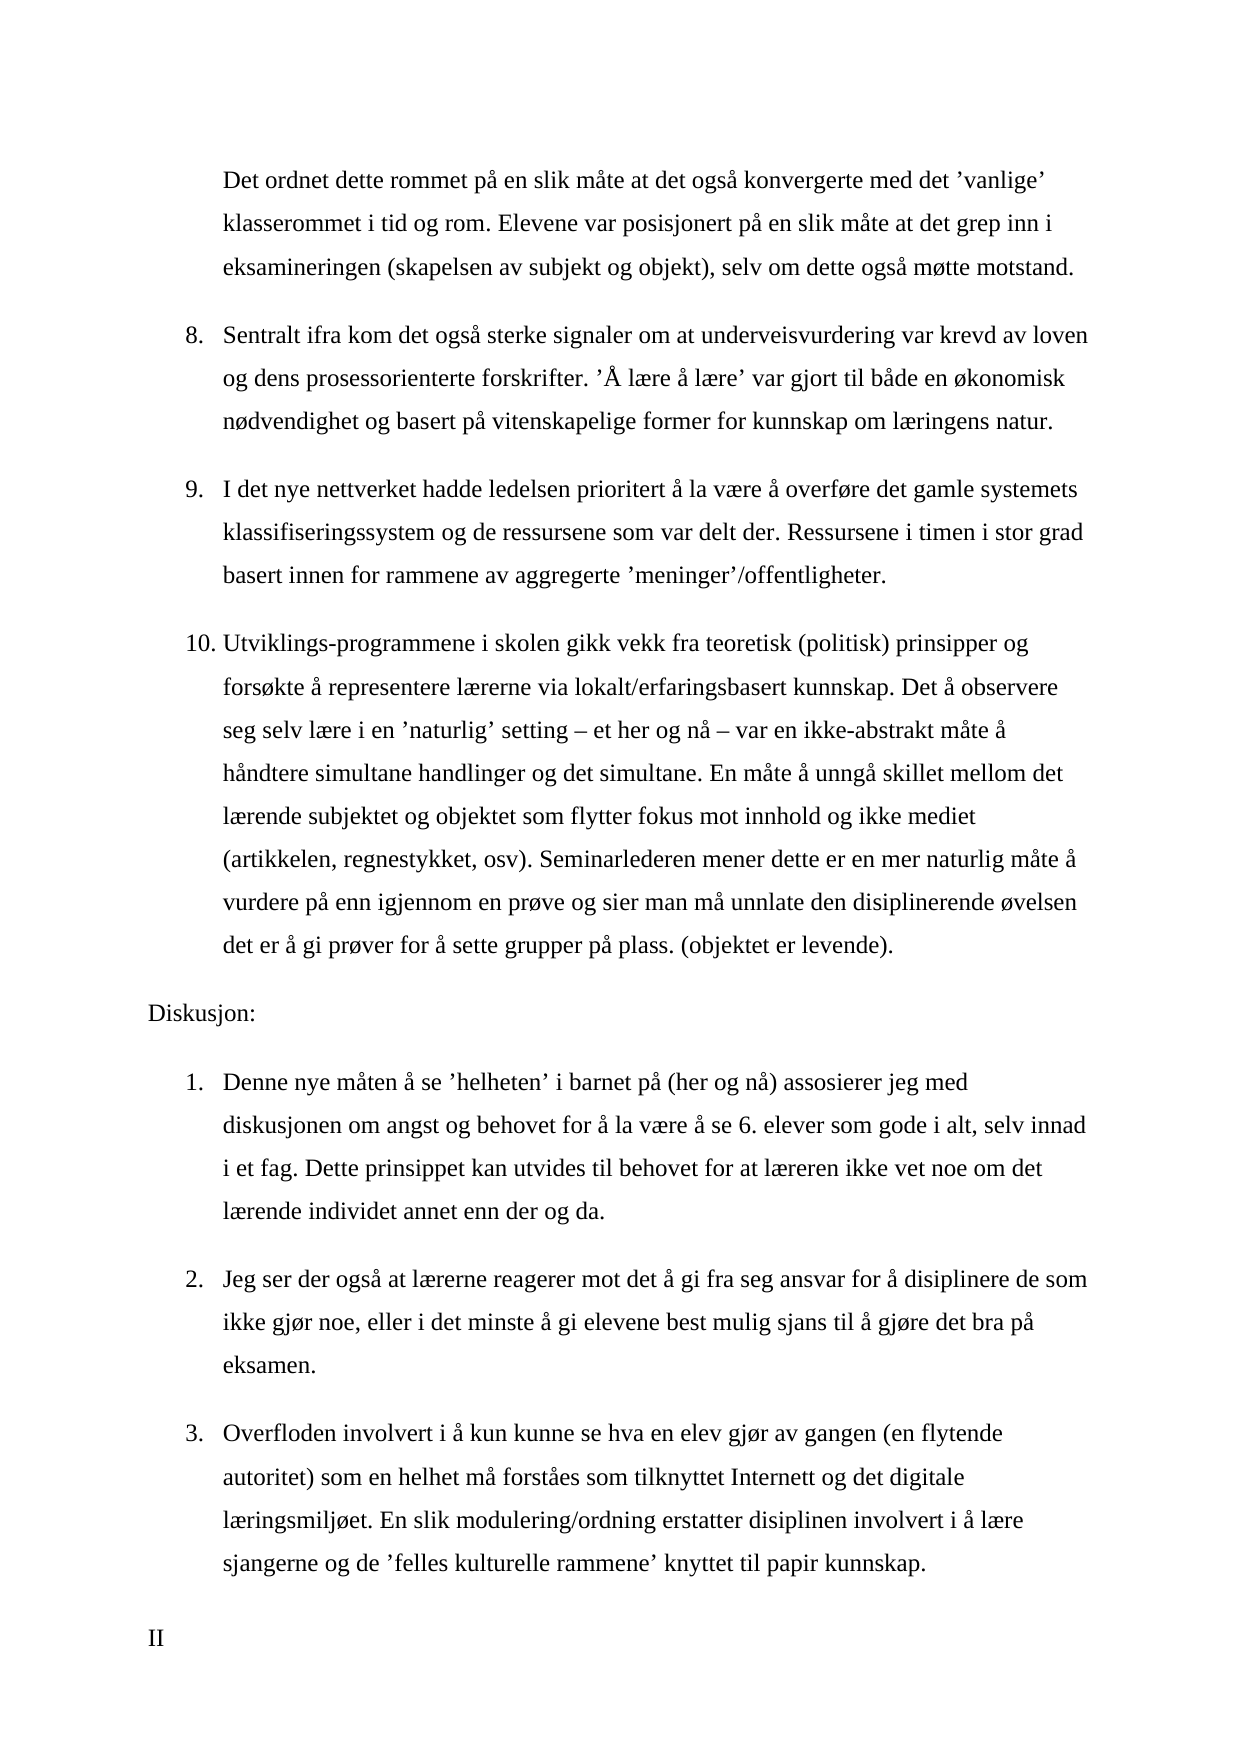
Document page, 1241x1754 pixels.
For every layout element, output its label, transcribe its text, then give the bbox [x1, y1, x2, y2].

list Denne nye måten å se ’helheten’ i barnet på (her og nå) assosierer jeg med diskusjonen om angst og behovet for å la være å se 6. elever som gode i alt, selv innad i et fag. Dette prinsippet kan utvides til behovet for at læreren ikke vet noe om det lærende individet annet enn der og da. [185, 1067, 1092, 1225]
text Diskusjon: [148, 998, 1092, 1027]
list Overfloden involvert i å kun kunne se hva en elev gjør av gangen (en flytende autoritet) som en helhet må forståes som tilknyttet Internett og det digitale læringsmiljøet. En slik modulering/ordning erstatter disiplinen involvert i å lære sjangerne og de ’felles kulturelle rammene’ knyttet til papir kunnskap. [185, 1418, 1092, 1577]
list Jeg ser der også at lærerne reagerer mot det å gi fra seg ansvar for å disiplinere de som ikke gjør noe, eller i det minste å gi elevene best mulig sjans til å gjøre det bra på eksamen. [185, 1264, 1092, 1379]
list Det ordnet dette rommet på en slik måte at det også konvergerte med det ’vanlige’ klasserommet i tid og rom. Elevene var posisjonert på en slik måte at det grep inn i eksamineringen (skapelsen av subjekt og objekt), selv om dette også møtte motstand. [185, 165, 1092, 280]
list Sentralt ifra kom det også sterke signaler om at underveisvurdering var krevd av loven og dens prosessorienterte forskrifter. ’Å lære å lære’ var gjort til både en økonomisk nødvendighet og basert på vitenskapelige former for kunnskap om læringens natur. [185, 320, 1092, 435]
list Utviklings-programmene i skolen gikk vekk fra teoretisk (politisk) prinsipper og forsøkte å representere lærerne via lokalt/erfaringsbasert kunnskap. Det å observere seg selv lære i en ’naturlig’ setting – et her og nå – var en ikke-abstrakt måte å håndtere simultane handlinger og det simultane. En måte å unngå skillet mellom det lærende subjektet og objektet som flytter fokus mot innhold og ikke mediet (artikkelen, regnestykket, osv). Seminarlederen mener dette er en mer naturlig måte å vurdere på enn igjennom en prøve og sier man må unnlate den disiplinerende øvelsen det er å gi prøver for å sette grupper på plass. (objektet er levende). [185, 628, 1092, 959]
list I det nye nettverket hadde ledelsen prioritert å la være å overføre det gamle systemets klassifiseringssystem og de ressursene som var delt der. Ressursene i timen i stor grad basert innen for rammene av aggregerte ’meninger’/offentligheter. [185, 474, 1092, 589]
